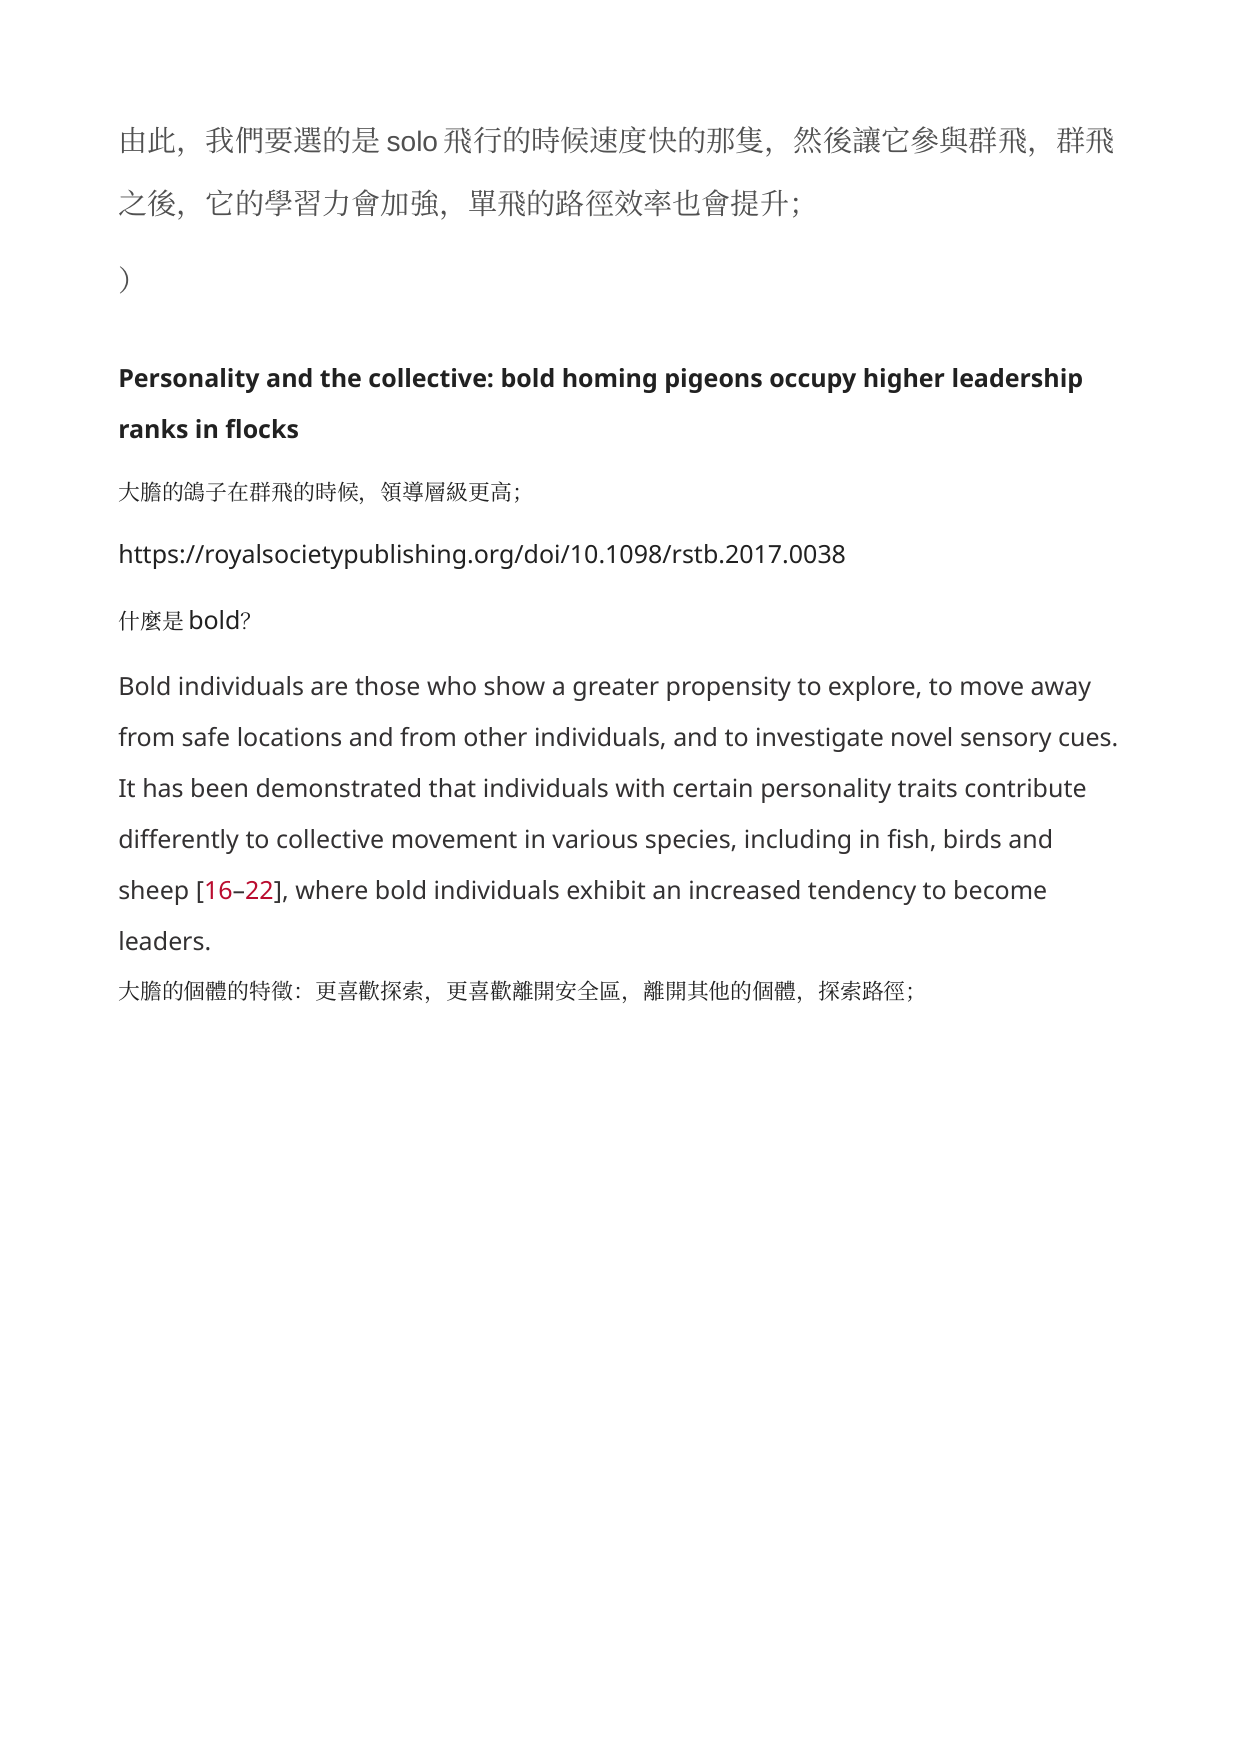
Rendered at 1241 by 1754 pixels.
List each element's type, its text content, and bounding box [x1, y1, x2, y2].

text Bold individuals are those who show a greater propensity to explore, to move away from safe locations and from other individuals, and to investigate novel sensory cues. It has been demonstrated that individuals with certain personality traits contribute differently to collective movement in various species, including in fish, birds and sheep [16–22], where bold individuals exhibit an increased tendency to become leaders. [118, 668, 1122, 958]
subtitle Personality and the collective: bold homing pigeons occupy higher leadership ranks in flocks [118, 361, 1122, 446]
text 什麼是bold？ [118, 603, 1122, 637]
text 由此，我們要選的是solo飛行的時候速度快的那隻，然後讓它參與群飛，群飛之後，它的學習力會加強，單飛的路徑效率也會提升； [118, 118, 1122, 223]
text 大膽的個體的特徵：更喜歡探索，更喜歡離開安全區，離開其他的個體，探索路徑； [118, 974, 1122, 1006]
text ） [118, 258, 1122, 300]
text https://royalsocietypublishing.org/doi/10.1098/rstb.2017.0038 [118, 537, 1122, 571]
text 大膽的鴿子在群飛的時候，領導層級更高； [118, 475, 1122, 507]
